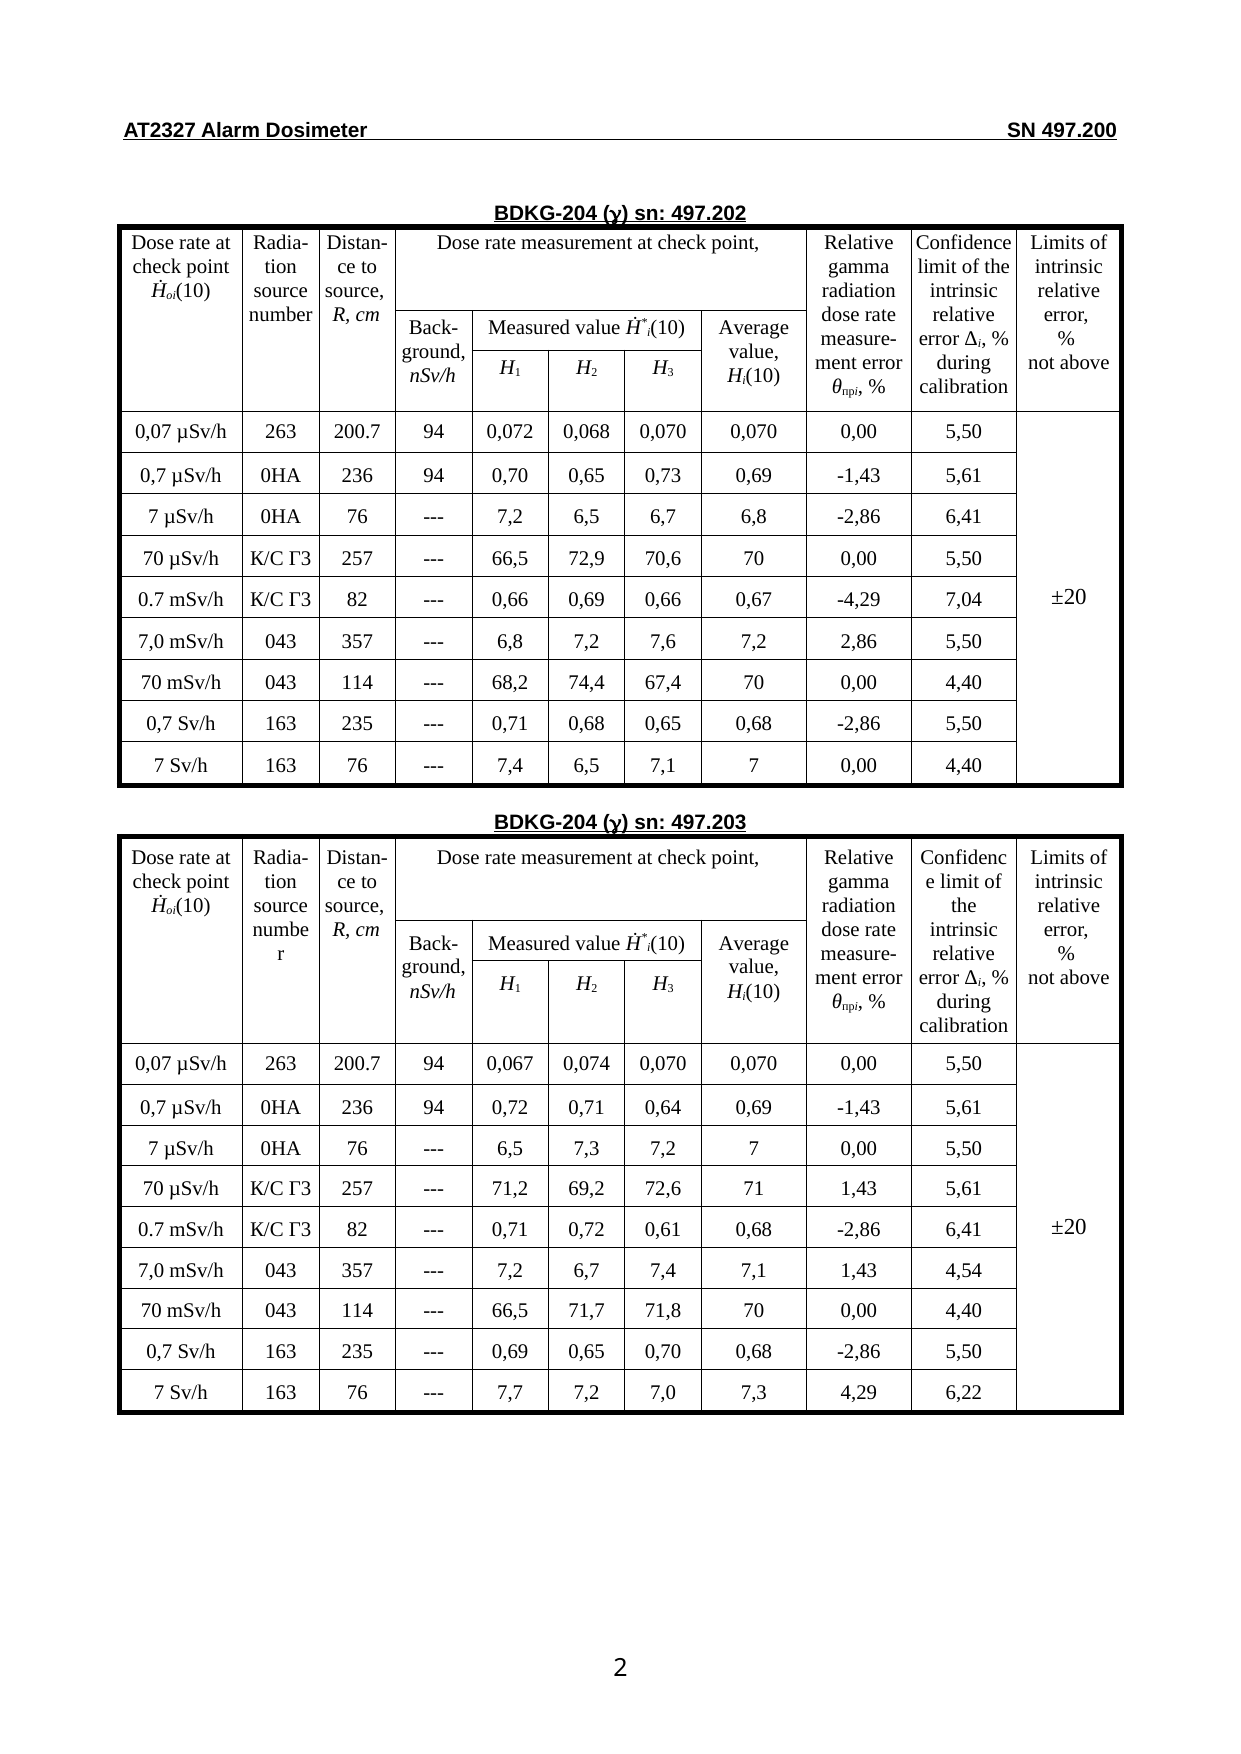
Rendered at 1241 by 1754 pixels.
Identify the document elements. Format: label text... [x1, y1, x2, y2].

table_cell 5,61 [912, 453, 1016, 493]
table_cell --- [396, 1126, 472, 1165]
table_header BDKG-204 () sn: 497.202 [119, 179, 1121, 224]
table_cell 0,69 [702, 1085, 806, 1124]
table_cell 1,43 [807, 1248, 911, 1287]
table_cell 043 [243, 618, 319, 659]
table_cell 043 [243, 1248, 319, 1287]
table_cell Distan-ce to source, R, сm [320, 230, 395, 411]
table_cell Dose rate at check point Ḣoi(10) [122, 230, 242, 411]
table_cell 0,65 [549, 1329, 624, 1369]
table_cell 0.7 mSv/h [122, 577, 242, 617]
table_cell 5,50 [912, 1044, 1016, 1084]
table_cell 70 µSv/h [122, 1166, 242, 1206]
table_cell 0,7 Sv/h [122, 701, 242, 741]
table_cell 0,00 [807, 660, 911, 700]
table_cell 2,86 [807, 618, 911, 659]
table_cell 0НА [243, 1085, 319, 1124]
table_cell 4,40 [912, 660, 1016, 700]
table_cell ±20 [1017, 412, 1119, 783]
table_cell К/С Г3 [243, 1207, 319, 1247]
table_cell 357 [320, 1248, 395, 1287]
table_cell 71,2 [473, 1166, 548, 1206]
table_cell 357 [320, 618, 395, 659]
table_cell 7 [702, 1126, 806, 1165]
table_cell 5,50 [912, 1329, 1016, 1369]
table_cell 0,66 [625, 577, 701, 617]
table_cell 0,00 [807, 1126, 911, 1165]
table_cell 200.7 [320, 1044, 395, 1084]
table_cell 4,29 [807, 1370, 911, 1409]
table_cell 0,71 [549, 1085, 624, 1124]
table_cell Back-ground, nSv/h [396, 311, 472, 411]
table_cell 66,5 [473, 536, 548, 576]
table_cell 4,54 [912, 1248, 1016, 1287]
table_cell 7,7 [473, 1370, 548, 1409]
table_cell 236 [320, 453, 395, 493]
table_cell 257 [320, 536, 395, 576]
table_cell Measured value Ḣ*i(10) [473, 311, 701, 349]
table_cell --- [396, 660, 472, 700]
table_cell 235 [320, 701, 395, 741]
table_cell 76 [320, 742, 395, 783]
table_cell 7,04 [912, 577, 1016, 617]
table_cell 0,64 [625, 1085, 701, 1124]
table_cell 0,068 [549, 412, 624, 452]
table_cell 7 µSv/h [122, 494, 242, 534]
table_cell К/С Г3 [243, 1166, 319, 1206]
table_cell H3 [625, 351, 701, 411]
table_cell 7,3 [702, 1370, 806, 1409]
table_cell 0,07 µSv/h [122, 1044, 242, 1084]
table_cell 0,70 [625, 1329, 701, 1369]
table_cell 6,8 [473, 618, 548, 659]
table_cell 7,4 [473, 742, 548, 783]
table_cell К/С Г3 [243, 577, 319, 617]
table_cell 72,9 [549, 536, 624, 576]
table_cell Dose rate measurement at check point, [396, 230, 806, 310]
table_cell --- [396, 742, 472, 783]
table_cell 6,7 [625, 494, 701, 534]
table_cell 71,7 [549, 1289, 624, 1328]
table_cell 6,5 [549, 494, 624, 534]
table_cell 0,65 [549, 453, 624, 493]
table_cell 5,50 [912, 536, 1016, 576]
table_cell 7,1 [625, 742, 701, 783]
table_cell 257 [320, 1166, 395, 1206]
table_cell 7,0 mSv/h [122, 1248, 242, 1287]
table_cell 69,2 [549, 1166, 624, 1206]
table_cell 7,2 [473, 494, 548, 534]
table_cell Limits of intrinsic relative error, % not above [1017, 230, 1119, 411]
table_cell 6,41 [912, 494, 1016, 534]
table_cell 82 [320, 1207, 395, 1247]
table_cell 70,6 [625, 536, 701, 576]
table_cell 70 [702, 536, 806, 576]
table_cell 94 [396, 453, 472, 493]
table_cell Measured value Ḣ*i(10) [473, 921, 701, 960]
table_cell 0,61 [625, 1207, 701, 1247]
table_cell H2 [549, 961, 624, 1043]
table_cell 70 mSv/h [122, 660, 242, 700]
table_cell H1 [473, 961, 548, 1043]
table_cell 7,6 [625, 618, 701, 659]
table_cell 94 [396, 1085, 472, 1124]
table_cell 0,69 [473, 1329, 548, 1369]
table_cell 76 [320, 1370, 395, 1409]
table_cell Average value, Hi(10) [702, 311, 806, 411]
table_cell Relative gamma radiation dose rate measure-ment error θпрi, % [807, 230, 911, 411]
table_cell Confidence limit of the intrinsic relative error Δi, % during calibration [912, 839, 1016, 1043]
table_cell 5,50 [912, 618, 1016, 659]
table_cell 6,7 [549, 1248, 624, 1287]
table_cell 0НА [243, 1126, 319, 1165]
table_cell 114 [320, 1289, 395, 1328]
table_cell Dose rate measurement at check point, [396, 839, 806, 919]
table_cell 72,6 [625, 1166, 701, 1206]
table_cell --- [396, 1166, 472, 1206]
table_cell 163 [243, 1370, 319, 1409]
table_cell --- [396, 701, 472, 741]
table_cell 263 [243, 412, 319, 452]
table_cell 0,69 [702, 453, 806, 493]
table_cell H1 [473, 351, 548, 411]
table_cell -2,86 [807, 494, 911, 534]
table_cell 0НА [243, 453, 319, 493]
table_cell К/С Г3 [243, 536, 319, 576]
table_cell Relative gamma radiation dose rate measure-ment error θпрi, % [807, 839, 911, 1043]
table_cell 0,71 [473, 701, 548, 741]
table_cell 0,71 [473, 1207, 548, 1247]
table_cell 0,070 [702, 1044, 806, 1084]
table_cell 043 [243, 1289, 319, 1328]
table_cell 94 [396, 1044, 472, 1084]
table_cell 163 [243, 742, 319, 783]
table_cell 0,072 [473, 412, 548, 452]
table_cell 4,40 [912, 742, 1016, 783]
table_cell 0,070 [702, 412, 806, 452]
table_cell 7,4 [625, 1248, 701, 1287]
table_cell 71 [702, 1166, 806, 1206]
table_cell Radia-tion source number [243, 839, 319, 1043]
table_cell --- [396, 1248, 472, 1287]
table_cell 0,65 [625, 701, 701, 741]
table_cell 0,00 [807, 412, 911, 452]
table_cell 0.7 mSv/h [122, 1207, 242, 1247]
table_cell Average value, Hi(10) [702, 921, 806, 1043]
table_cell Confidence limit of the intrinsic relative error Δi, % during calibration [912, 230, 1016, 411]
table_cell --- [396, 1289, 472, 1328]
table_cell 0,074 [549, 1044, 624, 1084]
table_cell Radia-tion source number [243, 230, 319, 411]
table_cell -1,43 [807, 453, 911, 493]
table_cell 4,40 [912, 1289, 1016, 1328]
table_cell 6,5 [549, 742, 624, 783]
table_cell 0,72 [473, 1085, 548, 1124]
table_cell 0,7 Sv/h [122, 1329, 242, 1369]
table_cell Back-ground, nSv/h [396, 921, 472, 1043]
table_cell 0,68 [702, 1329, 806, 1369]
table_cell -1,43 [807, 1085, 911, 1124]
table_cell 5,61 [912, 1085, 1016, 1124]
table_cell -4,29 [807, 577, 911, 617]
table_cell 7,2 [473, 1248, 548, 1287]
table_cell 6,41 [912, 1207, 1016, 1247]
table_cell 76 [320, 494, 395, 534]
table_cell 236 [320, 1085, 395, 1124]
table_cell 043 [243, 660, 319, 700]
table_cell 0,70 [473, 453, 548, 493]
table_cell 0,7 µSv/h [122, 453, 242, 493]
table_cell 235 [320, 1329, 395, 1369]
table_cell 66,5 [473, 1289, 548, 1328]
table_cell 6,22 [912, 1370, 1016, 1409]
table_cell 76 [320, 1126, 395, 1165]
table_cell 7 [702, 742, 806, 783]
table_cell 0,00 [807, 536, 911, 576]
table_cell 0,070 [625, 412, 701, 452]
table_cell 0,68 [702, 1207, 806, 1247]
table_cell 70 µSv/h [122, 536, 242, 576]
table_cell 5,50 [912, 701, 1016, 741]
table_cell 0,067 [473, 1044, 548, 1084]
table_cell 7,2 [625, 1126, 701, 1165]
table_cell --- [396, 536, 472, 576]
table_cell 7,2 [702, 618, 806, 659]
table_cell -2,86 [807, 1207, 911, 1247]
table_cell 7 µSv/h [122, 1126, 242, 1165]
table_cell 0,68 [549, 701, 624, 741]
table_cell Limits of intrinsic relative error, % not above [1017, 839, 1119, 1043]
table_cell --- [396, 494, 472, 534]
table_cell 5,50 [912, 412, 1016, 452]
table_cell 70 [702, 660, 806, 700]
table_cell 0,68 [702, 701, 806, 741]
table_cell 7,3 [549, 1126, 624, 1165]
table_cell 5,61 [912, 1166, 1016, 1206]
table_cell H3 [625, 961, 701, 1043]
table_cell H2 [549, 351, 624, 411]
table_cell 163 [243, 1329, 319, 1369]
table_cell 68,2 [473, 660, 548, 700]
table_cell 200.7 [320, 412, 395, 452]
table_cell 74,4 [549, 660, 624, 700]
table_cell 7 Sv/h [122, 742, 242, 783]
table_cell 0,69 [549, 577, 624, 617]
table_cell -2,86 [807, 1329, 911, 1369]
table_cell --- [396, 1370, 472, 1409]
table_cell 94 [396, 412, 472, 452]
table_cell 1,43 [807, 1166, 911, 1206]
table_cell 0,7 µSv/h [122, 1085, 242, 1124]
table_cell 114 [320, 660, 395, 700]
table_cell 70 [702, 1289, 806, 1328]
table_cell 263 [243, 1044, 319, 1084]
table_cell 0НА [243, 494, 319, 534]
table_cell 0,070 [625, 1044, 701, 1084]
table_cell 5,50 [912, 1126, 1016, 1165]
table_cell 82 [320, 577, 395, 617]
table_cell 7,2 [549, 618, 624, 659]
table_cell 6,8 [702, 494, 806, 534]
table_header BDKG-204 () sn: 497.203 [119, 788, 1121, 834]
table_cell 0,00 [807, 742, 911, 783]
table_cell 7,2 [549, 1370, 624, 1409]
table_cell 67,4 [625, 660, 701, 700]
table_cell Distan-ce to source, R, сm [320, 839, 395, 1043]
table_cell 0,07 µSv/h [122, 412, 242, 452]
table_cell -2,86 [807, 701, 911, 741]
table_cell ±20 [1017, 1044, 1119, 1409]
table_cell --- [396, 577, 472, 617]
table_cell 0,73 [625, 453, 701, 493]
table_cell --- [396, 618, 472, 659]
table_cell 71,8 [625, 1289, 701, 1328]
table_cell Dose rate at check point Ḣoi(10) [122, 839, 242, 1043]
table_cell 7,0 mSv/h [122, 618, 242, 659]
table_cell --- [396, 1329, 472, 1369]
table_cell 7,0 [625, 1370, 701, 1409]
table_cell 0,72 [549, 1207, 624, 1247]
table_cell 6,5 [473, 1126, 548, 1165]
table_cell 7 Sv/h [122, 1370, 242, 1409]
table_cell 0,00 [807, 1044, 911, 1084]
table_cell --- [396, 1207, 472, 1247]
table_cell 0,00 [807, 1289, 911, 1328]
table_cell 7,1 [702, 1248, 806, 1287]
table_cell 0,66 [473, 577, 548, 617]
table_cell 0,67 [702, 577, 806, 617]
table_cell 163 [243, 701, 319, 741]
table_cell 70 mSv/h [122, 1289, 242, 1328]
